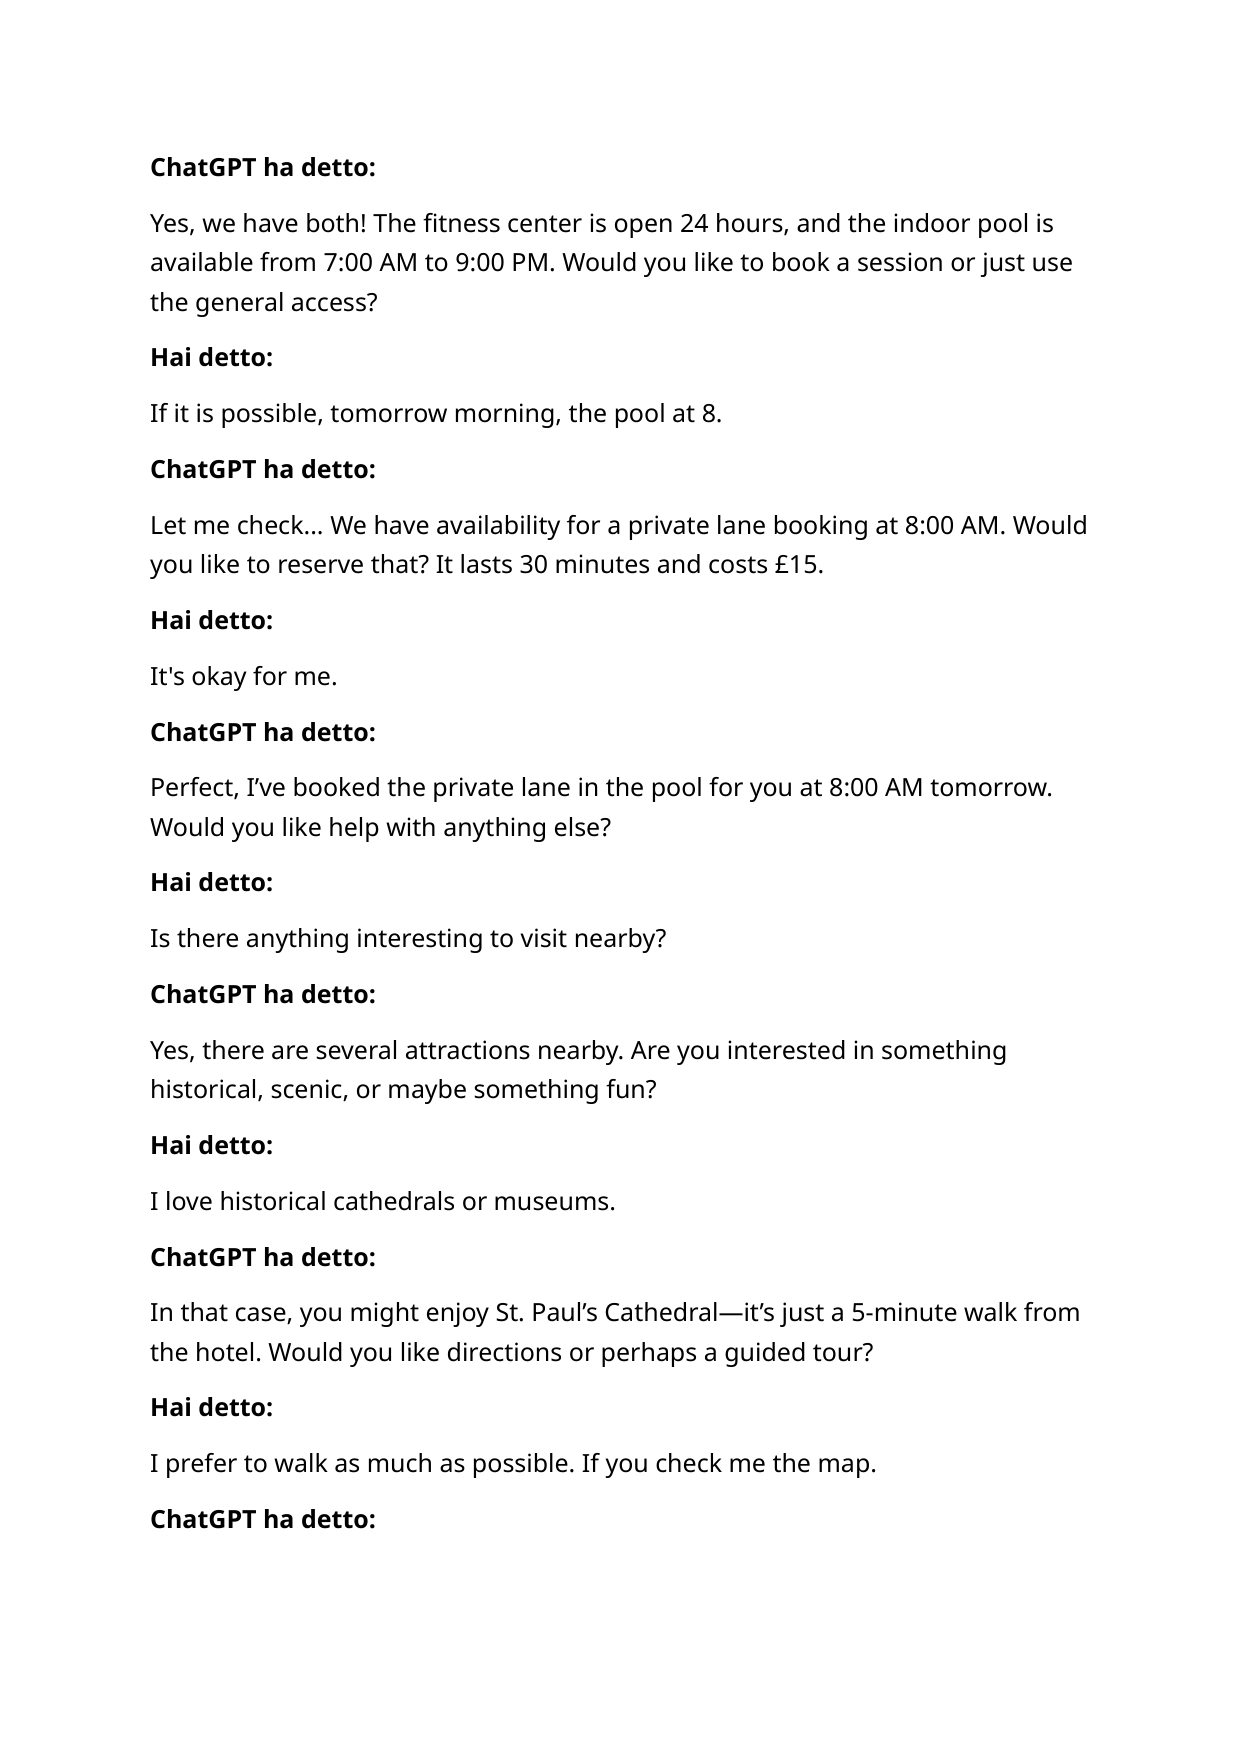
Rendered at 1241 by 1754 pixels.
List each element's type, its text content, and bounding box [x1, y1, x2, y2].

text Yes, we have both! The fitness center is open 24 hours, and the indoor pool is available from 7:00 AM to 9:00 PM. Would you like to book a session or just use the general access? [150, 206, 1090, 318]
text If it is possible, tomorrow morning, the pool at 8. [150, 396, 1090, 430]
text ChatGPT ha detto: [150, 714, 1090, 748]
text Hai detto: [150, 865, 1090, 899]
text Hai detto: [150, 1390, 1090, 1424]
text Let me check... We have availability for a private lane booking at 8:00 AM. Would you like to reserve that? It lasts 30 minutes and costs £15. [150, 507, 1090, 581]
text ChatGPT ha detto: [150, 150, 1090, 184]
text I love historical cathedrals or museums. [150, 1183, 1090, 1217]
text I prefer to walk as much as possible. If you check me the map. [150, 1446, 1090, 1480]
text Yes, there are several attractions nearby. Are you interested in something historical, scenic, or maybe something fun? [150, 1032, 1090, 1106]
text Hai detto: [150, 340, 1090, 374]
text Hai detto: [150, 602, 1090, 637]
text It's okay for me. [150, 658, 1090, 692]
text ChatGPT ha detto: [150, 1502, 1090, 1536]
text In that case, you might enjoy St. Paul’s Cathedral—it’s just a 5-minute walk from the hotel. Would you like directions or perhaps a guided tour? [150, 1295, 1090, 1368]
text Hai detto: [150, 1127, 1090, 1162]
text Is there anything interesting to visit nearby? [150, 921, 1090, 955]
text ChatGPT ha detto: [150, 452, 1090, 486]
text ChatGPT ha detto: [150, 977, 1090, 1011]
text ChatGPT ha detto: [150, 1239, 1090, 1273]
text Perfect, I’ve booked the private lane in the pool for you at 8:00 AM tomorrow. Would you like help with anything else? [150, 770, 1090, 843]
